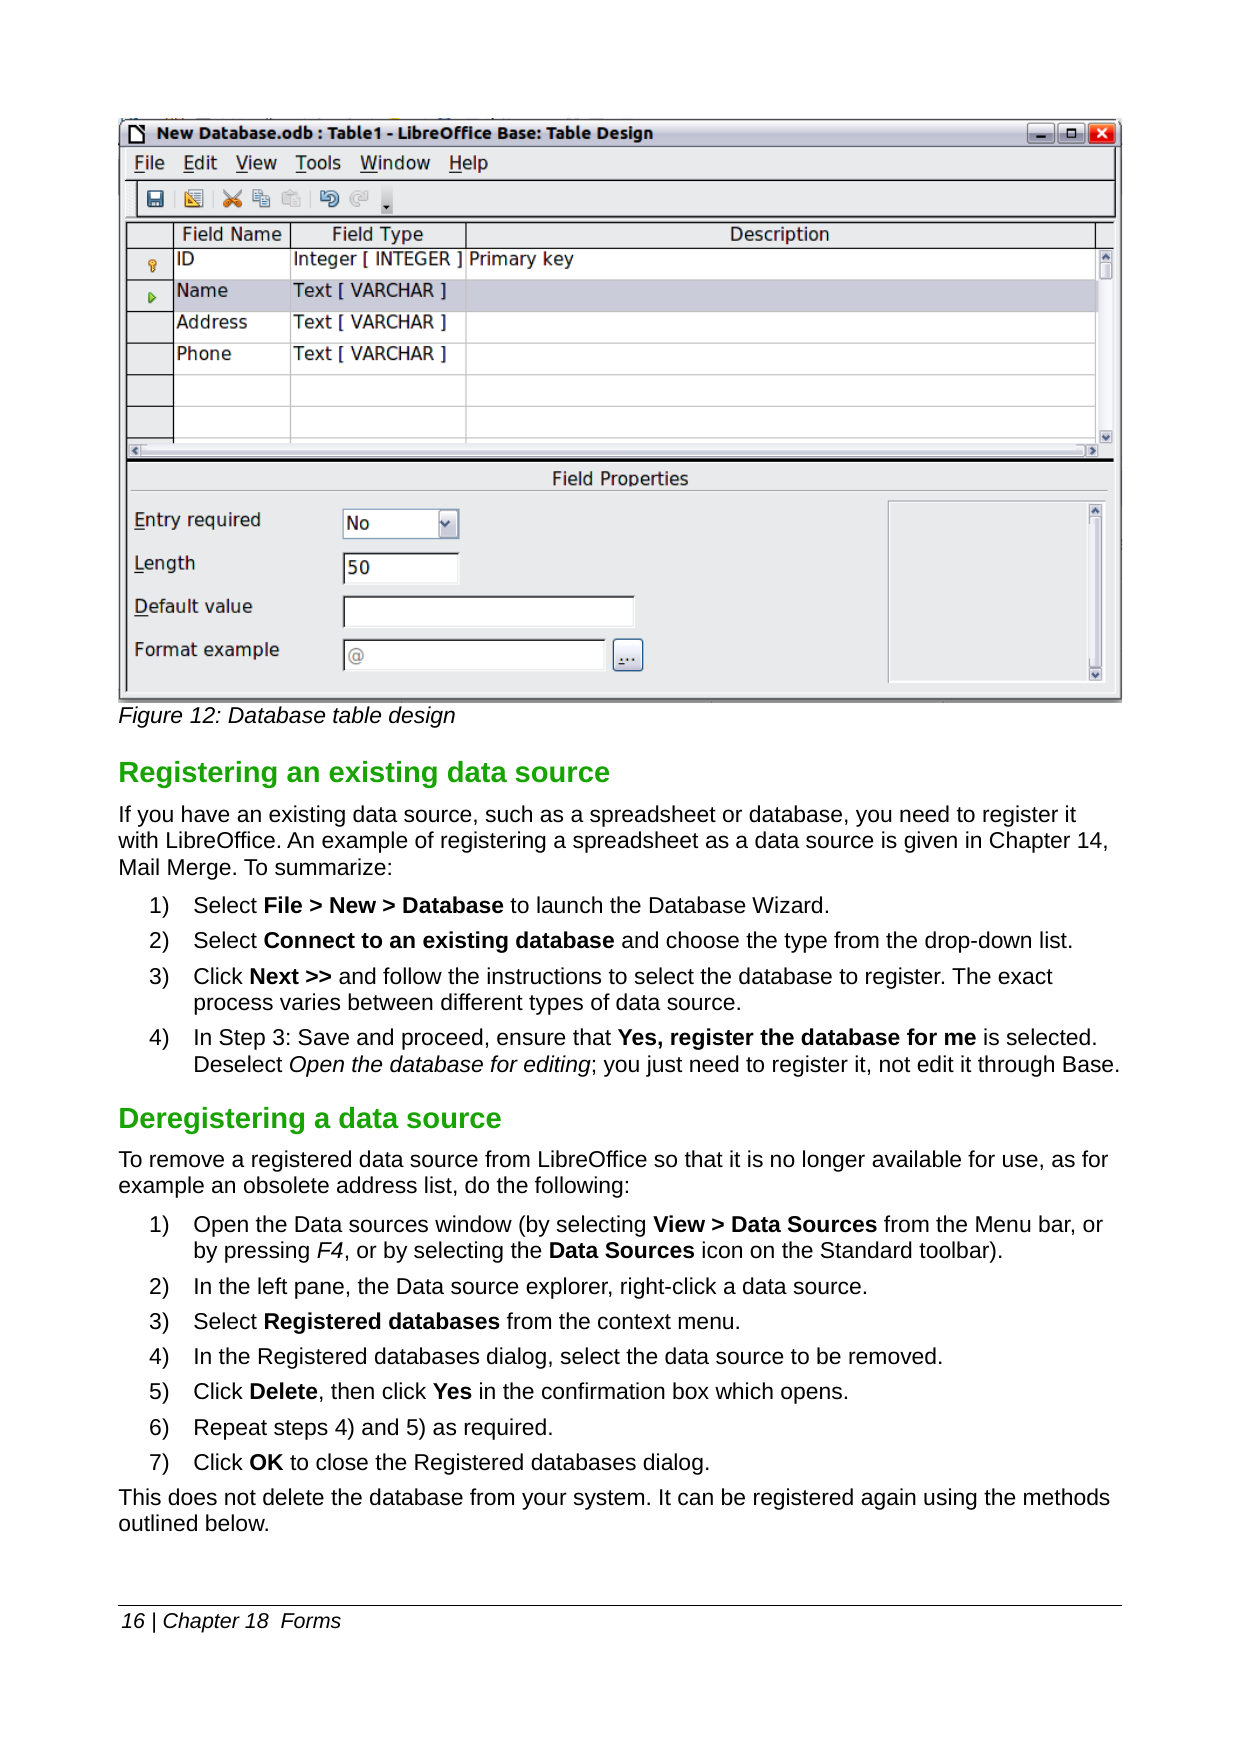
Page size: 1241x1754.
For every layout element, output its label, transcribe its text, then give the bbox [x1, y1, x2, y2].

list Select Registered databases from the context menu. [169, 1308, 1122, 1334]
text If you have an existing data source, such as a spreadsheet or database, you need to register it with LibreOffice. An example of registering a spreadsheet as a data source is given in Chapter 14, Mail Merge. To summarize: [118, 801, 1122, 880]
list Select File > New > Database to launch the Database Wizard. [169, 892, 1122, 919]
subtitle Deregistering a data source [118, 1101, 1122, 1134]
picture [118, 118, 1123, 703]
list In the left pane, the Data source explorer, right-click a data source. [169, 1273, 1122, 1299]
list Repeat steps 4) and 5) as required. [169, 1413, 1122, 1440]
text This does not delete the database from your system. It can be registered again using the methods outlined below. [118, 1484, 1122, 1537]
list In the Registered databases dialog, select the data source to be removed. [169, 1343, 1122, 1369]
list Click Delete, then click Yes in the confirmation box which opens. [169, 1378, 1122, 1405]
subtitle Registering an existing data source [118, 755, 1122, 789]
list In Step 3: Save and proceed, ensure that Yes, register the database for me is selected. Deselect Open the database for editing; you just need to register it, not edit it through Base. [169, 1024, 1122, 1077]
list Click Next >> and follow the instructions to select the database to register. The exact process varies between different types of data source. [169, 963, 1122, 1015]
list Select Connect to an existing database and choose the type from the drop-down list. [169, 927, 1122, 954]
list Click OK to close the Registered databases dialog. [169, 1449, 1122, 1475]
text Figure 12: Database table design [118, 703, 1122, 729]
list Open the Data sources window (by selecting View > Data Sources from the Menu bar, or by pressing F4, or by selecting the Data Sources icon on the Standard toolbar). [169, 1211, 1122, 1264]
list To remove a registered data source from LibreOffice so that it is no longer available for use, as for example an obsolete address list, do the following: [118, 1146, 1122, 1199]
